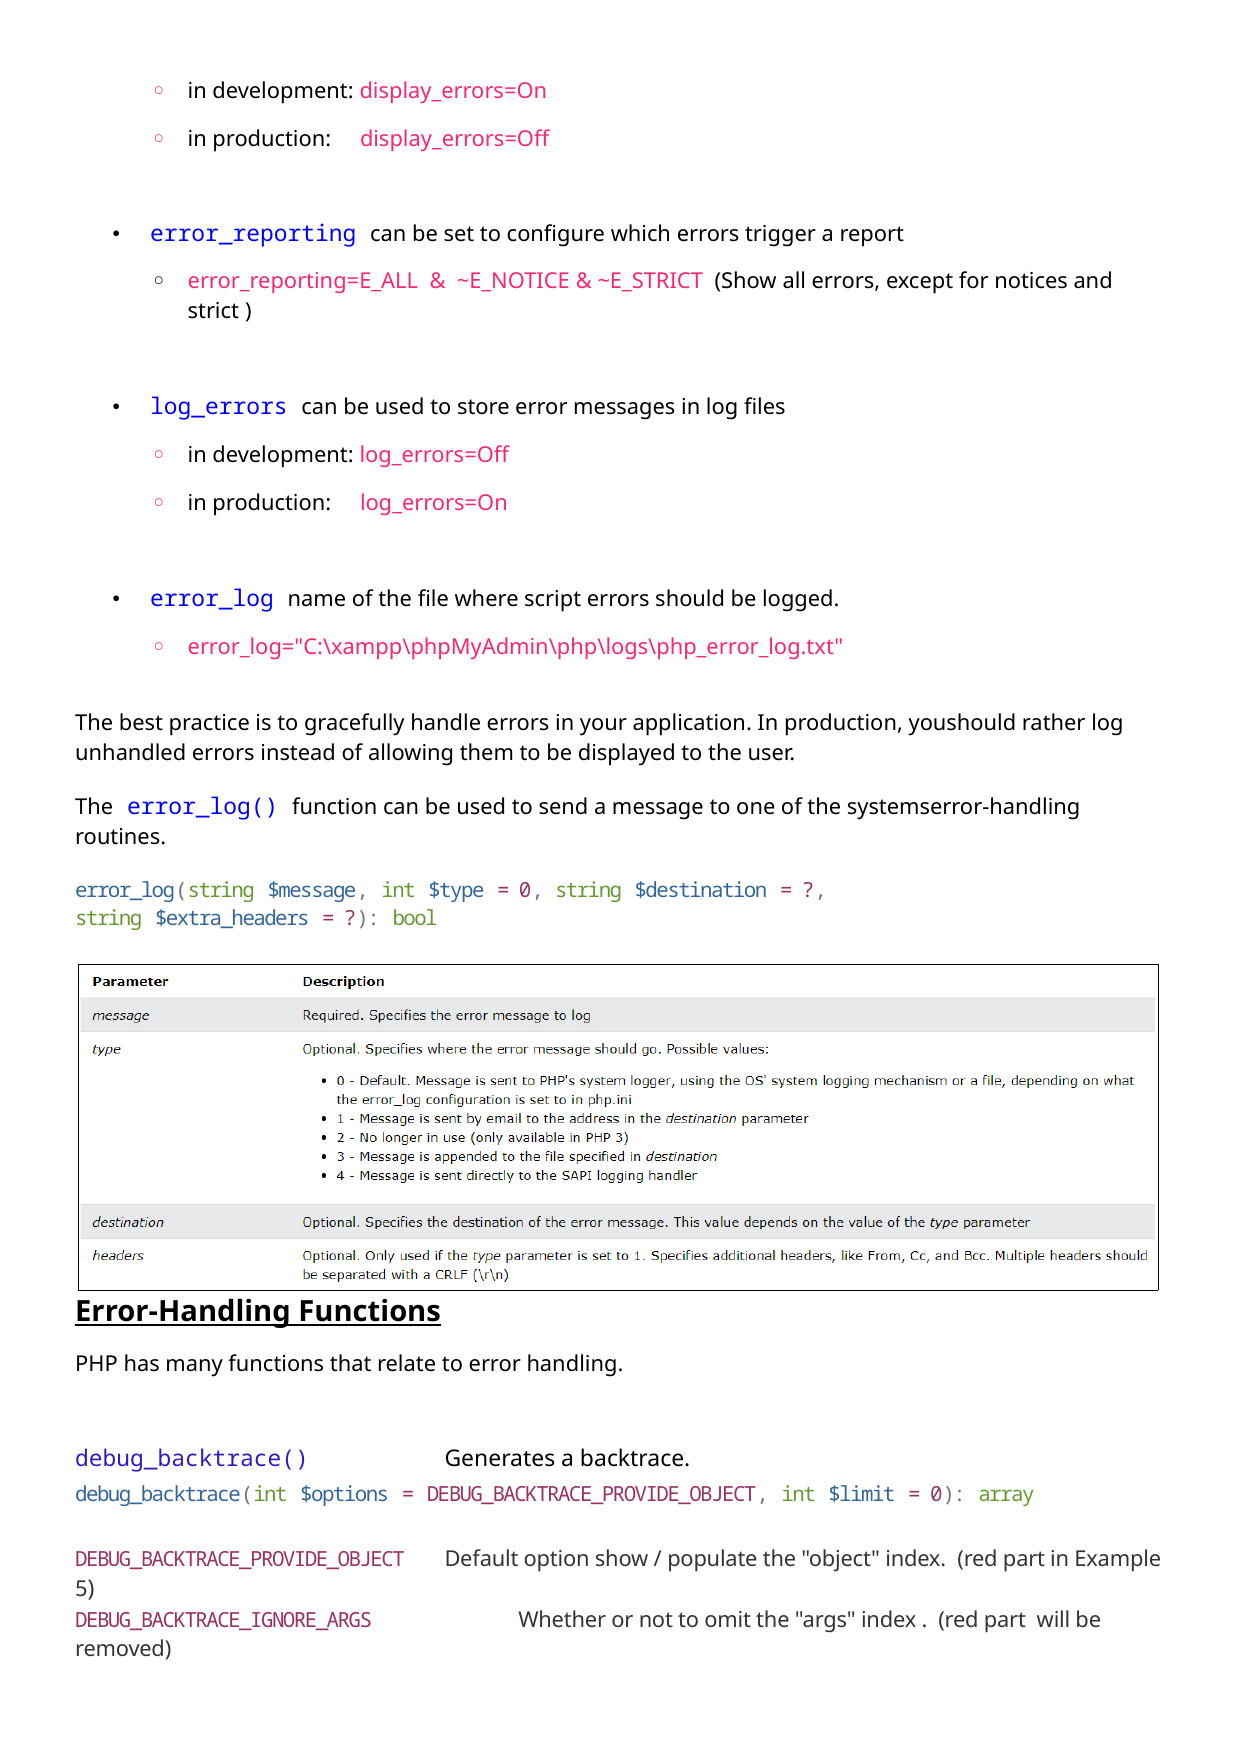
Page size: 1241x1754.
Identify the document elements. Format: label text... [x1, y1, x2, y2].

list error_log="C:\xampp\phpMyAdmin\php\logs\php_error_log.txt" [150, 631, 1166, 660]
text DEBUG_BACKTRACE_IGNORE_ARGS Whether or not to omit the "args" index . (red part will be removed) [75, 1603, 1166, 1663]
list in development: log_errors=Off [150, 439, 1166, 469]
text debug_backtrace() Generates a backtrace. [75, 1441, 1166, 1473]
list in development: display_errors=On [150, 75, 1166, 105]
picture [80, 966, 1156, 1288]
list log_errors can be used to store error messages in log files [112, 390, 1166, 421]
text debug_backtrace(int $options = DEBUG_BACKTRACE_PROVIDE_OBJECT, int $limit = 0): array [75, 1479, 1166, 1507]
text The error_log() function can be used to send a message to one of the systemserror-handling routines. [75, 790, 1166, 851]
list in production: log_errors=On [150, 487, 1166, 516]
text error_log(string $message, int $type = 0, string $destination = ?, string $extra_headers = ?): bool [75, 875, 1166, 932]
list error_reporting=E_ALL & ~E_NOTICE & ~E_STRICT (Show all errors, except for notices and strict ) [150, 265, 1166, 325]
text Error-Handling Functions [75, 991, 1166, 1330]
list in production: display_errors=Off [150, 122, 1166, 152]
list error_log name of the file where script errors should be logged. [112, 582, 1166, 613]
text The best practice is to gracefully handle errors in your application. In production, youshould rather log unhandled errors instead of allowing them to be displayed to the user. [75, 707, 1166, 766]
text PHP has many functions that relate to error handling. [75, 1348, 1166, 1378]
list error_reporting can be set to configure which errors trigger a report [112, 216, 1166, 248]
text DEBUG_BACKTRACE_PROVIDE_OBJECT Default option show / populate the "object" index. (red part in Example 5) [75, 1542, 1166, 1603]
